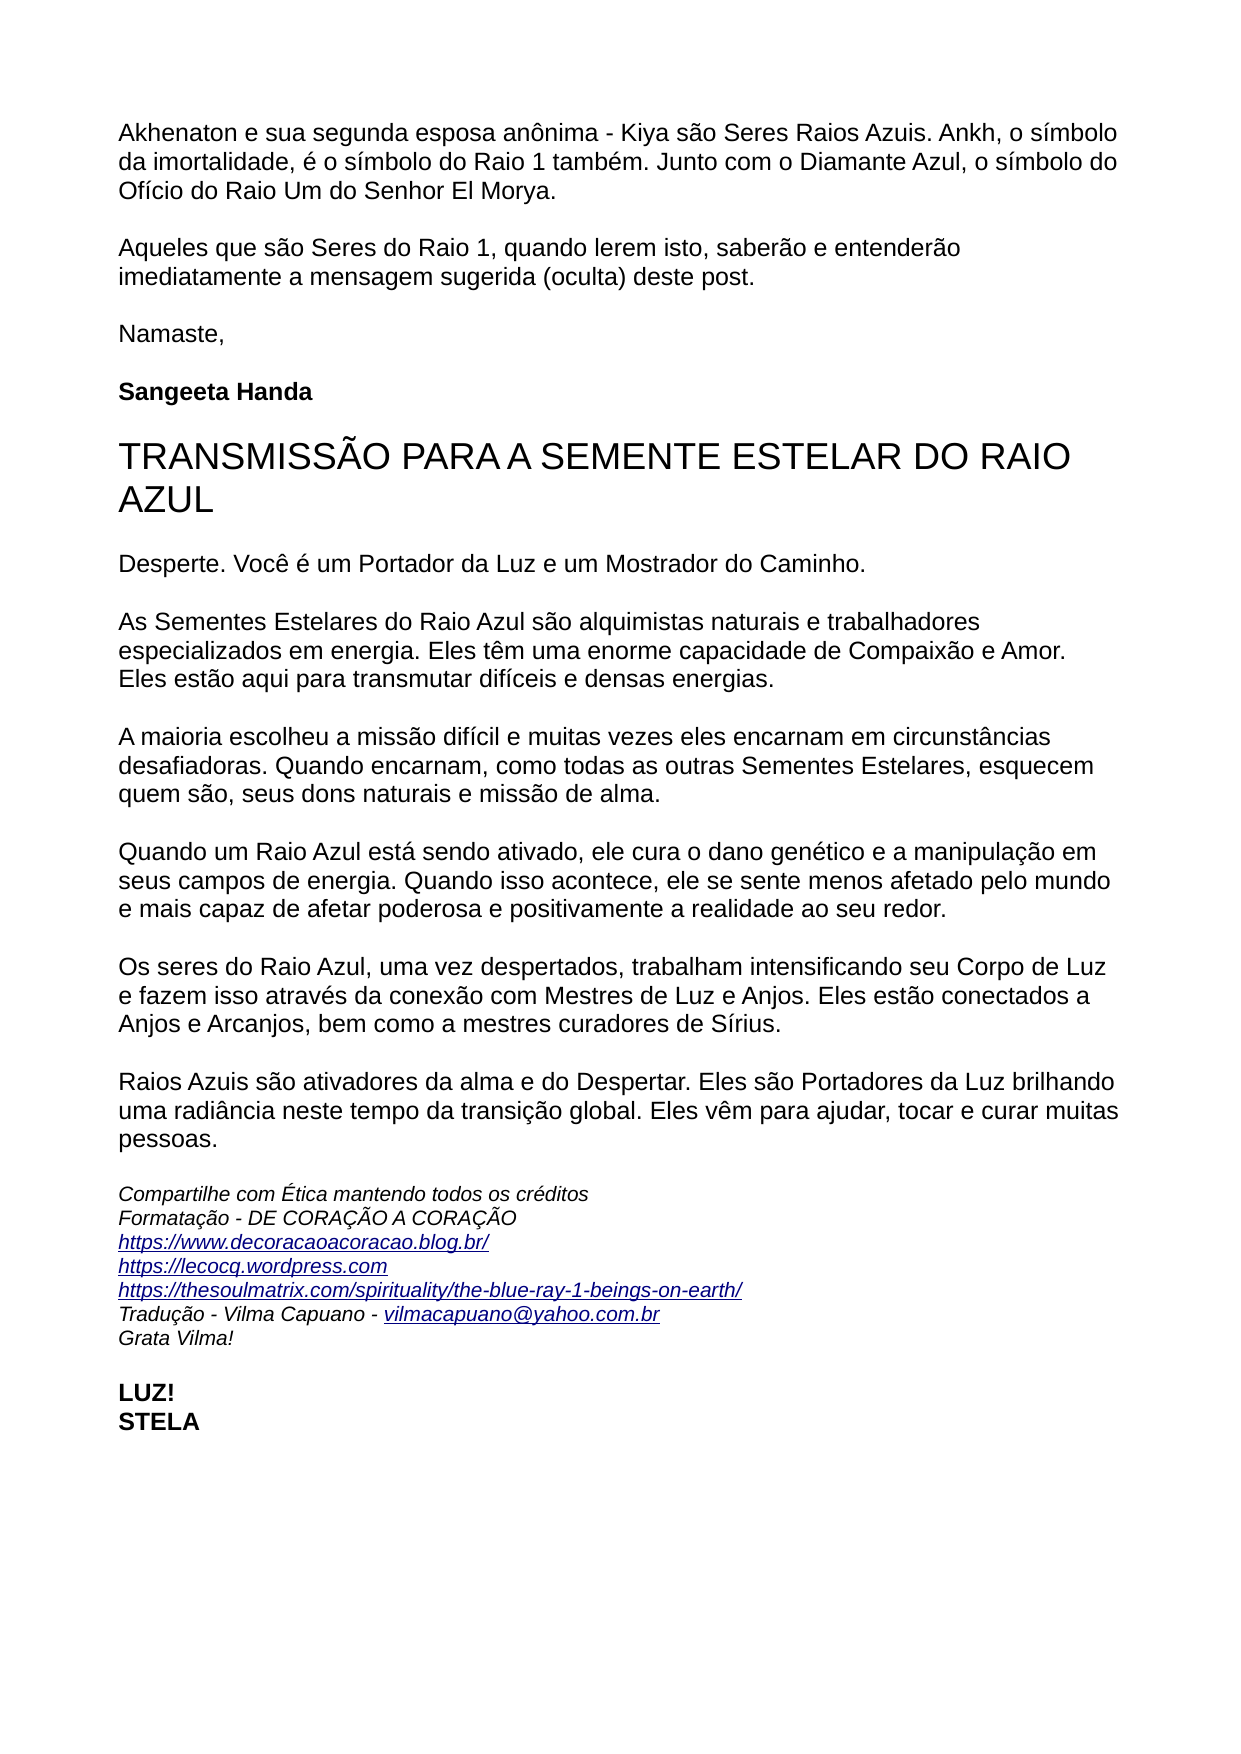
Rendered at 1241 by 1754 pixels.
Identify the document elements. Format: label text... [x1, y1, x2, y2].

text Akhenaton e sua segunda esposa anônima - Kiya são Seres Raios Azuis. Ankh, o símbolo da imortalidade, é o símbolo do Raio 1 também. Junto com o Diamante Azul, o símbolo do Ofício do Raio Um do Senhor El Morya. Aqueles que são Seres do Raio 1, quando lerem isto, saberão e entenderão imediatamente a mensagem sugerida (oculta) deste post. Namaste, Sangeeta Handa TRANSMISSÃO PARA A SEMENTE ESTELAR DO RAIO AZUL Desperte. Você é um Portador da Luz e um Mostrador do Caminho. As Sementes Estelares do Raio Azul são alquimistas naturais e trabalhadores especializados em energia. Eles têm uma enorme capacidade de Compaixão e Amor. Eles estão aqui para transmutar difíceis e densas energias. A maioria escolheu a missão difícil e muitas vezes eles encarnam em circunstâncias desafiadoras. Quando encarnam, como todas as outras Sementes Estelares, esquecem quem são, seus dons naturais e missão de alma. Quando um Raio Azul está sendo ativado, ele cura o dano genético e a manipulação em seus campos de energia. Quando isso acontece, ele se sente menos afetado pelo mundo e mais capaz de afetar poderosa e positivamente a realidade ao seu redor. Os seres do Raio Azul, uma vez despertados, trabalham intensificando seu Corpo de Luz e fazem isso através da conexão com Mestres de Luz e Anjos. Eles estão conectados a Anjos e Arcanjos, bem como a mestres curadores de Sírius. Raios Azuis são ativadores da alma e do Despertar. Eles são Portadores da Luz brilhando uma radiância neste tempo da transição global. Eles vêm para ajudar, tocar e curar muitas pessoas. Compartilhe com Ética mantendo todos os créditos Formatação - DE CORAÇÃO A CORAÇÃO https://www.decoracaoacoracao.blog.br/ https://lecocq.wordpress.com https://thesoulmatrix.com/spirituality/the-blue-ray-1-beings-on-earth/ Tradução - Vilma Capuano - vilmacapuano@yahoo.com.br Grata Vilma! LUZ! STELA [118, 118, 1122, 1436]
